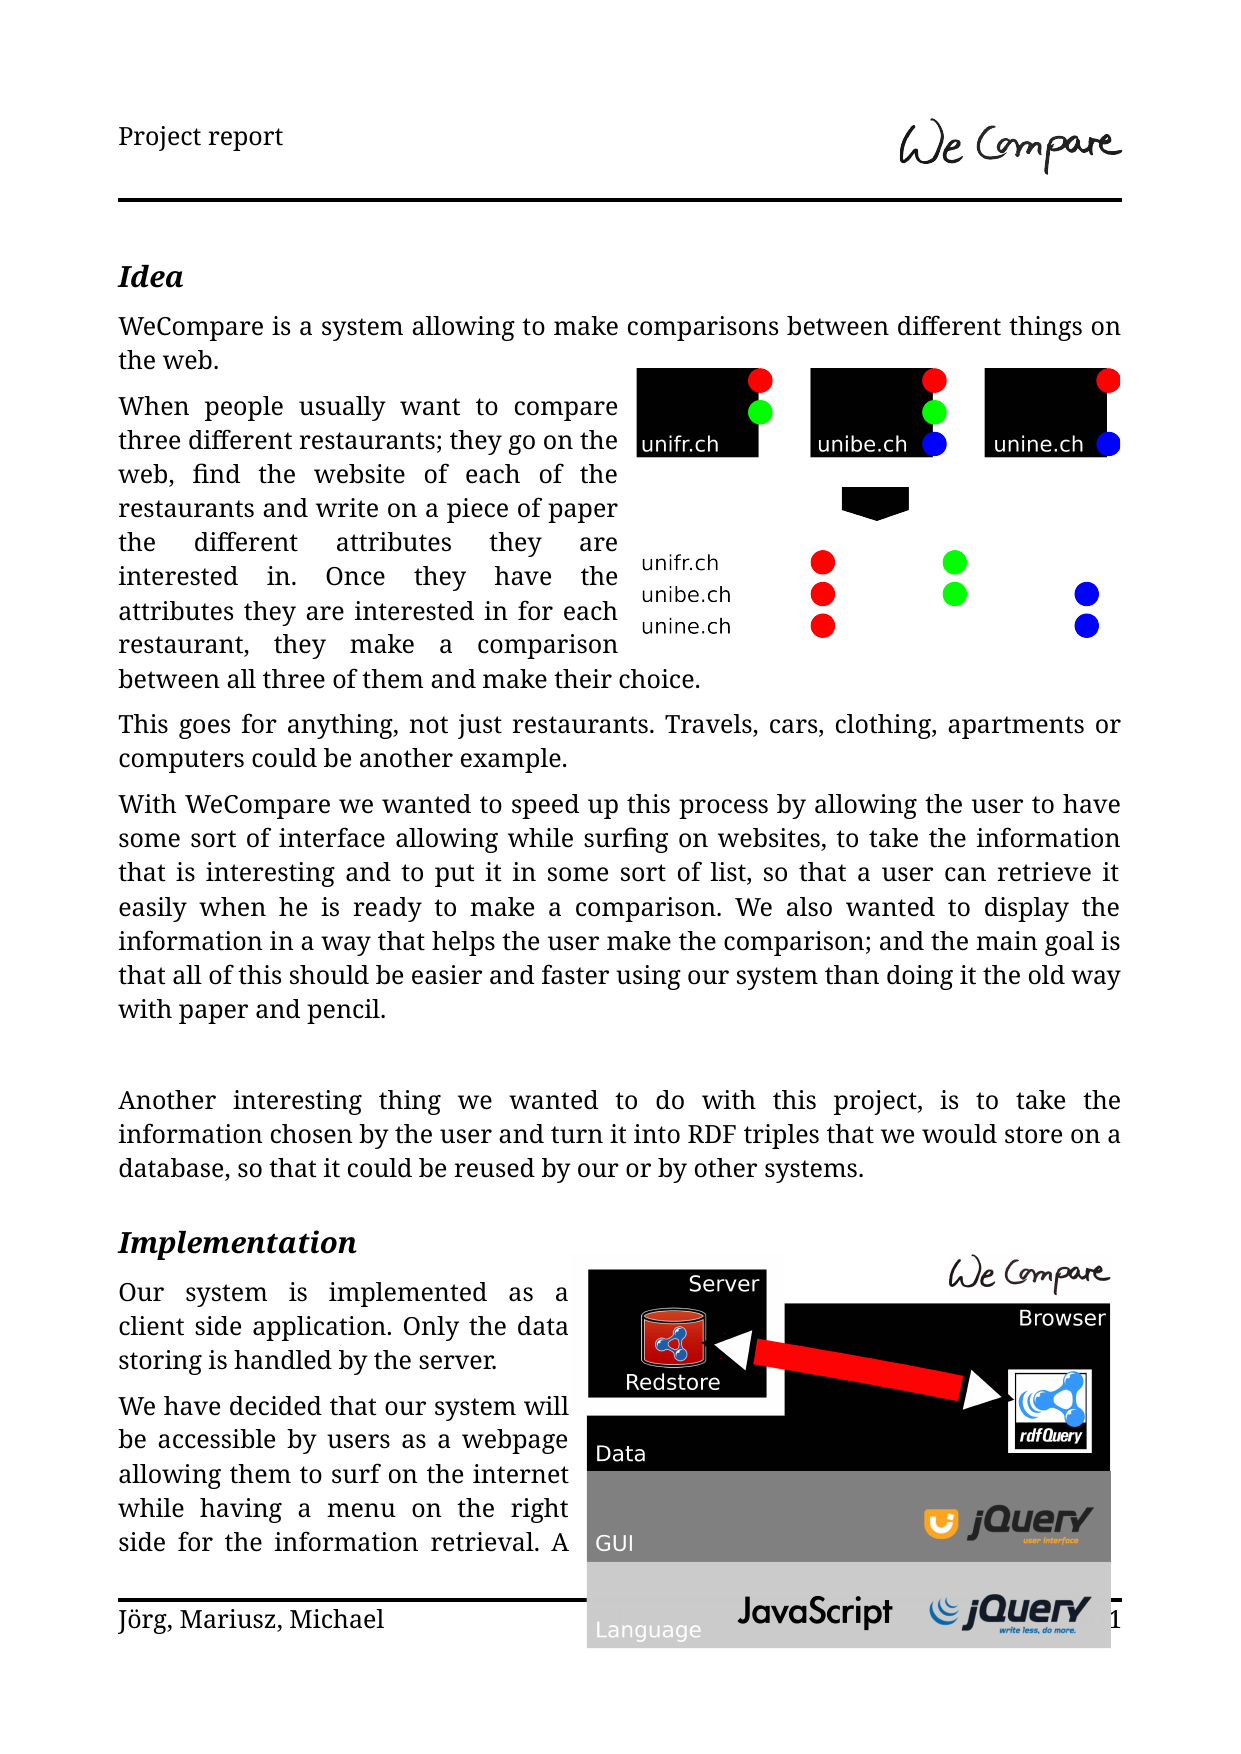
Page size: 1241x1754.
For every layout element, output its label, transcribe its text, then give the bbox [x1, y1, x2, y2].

text WeCompare is a system allowing to make comparisons between different things on the web. [118, 309, 1122, 377]
picture [636, 368, 1121, 638]
text Our system is implemented as a client side application. Only the data storing is handled by the server. [118, 1274, 569, 1376]
text We have decided that our system will be accessible by users as a webpage allowing them to surf on the internet while having a menu on the right side for the information retrieval. A [118, 1388, 569, 1558]
text With WeCompare we wanted to speed up this process by allowing the user to have some sort of interface allowing while surfing on websites, to take the information that is interesting and to put it in some sort of list, so that a user can retrieve it easily when he is ready to make a comparison. We also wanted to display the information in a way that helps the user make the comparison; and the main goal is that all of this should be easier and faster using our system than doing it the old way with paper and pencil. [118, 787, 1122, 1025]
picture [569, 1245, 1123, 1660]
subtitle Implementation [118, 1222, 1122, 1262]
text This goes for anything, not just restaurants. Travels, cars, clothing, apartments or computers could be another example. [118, 707, 1122, 775]
subtitle Idea [118, 257, 1122, 296]
text When people usually want to compare three different restaurants; they go on the web, find the website of each of the restaurants and write on a piece of paper the different attributes they are interested in. Once they have the attributes they are interested in for each restaurant, they make a comparison between all three of them and make their choice. [118, 389, 1122, 695]
picture [899, 118, 1123, 175]
text Another interesting thing we wanted to do with this project, is to take the information chosen by the user and turn it into RDF triples that we would store on a database, so that it could be reused by our or by other systems. [118, 1083, 1122, 1185]
